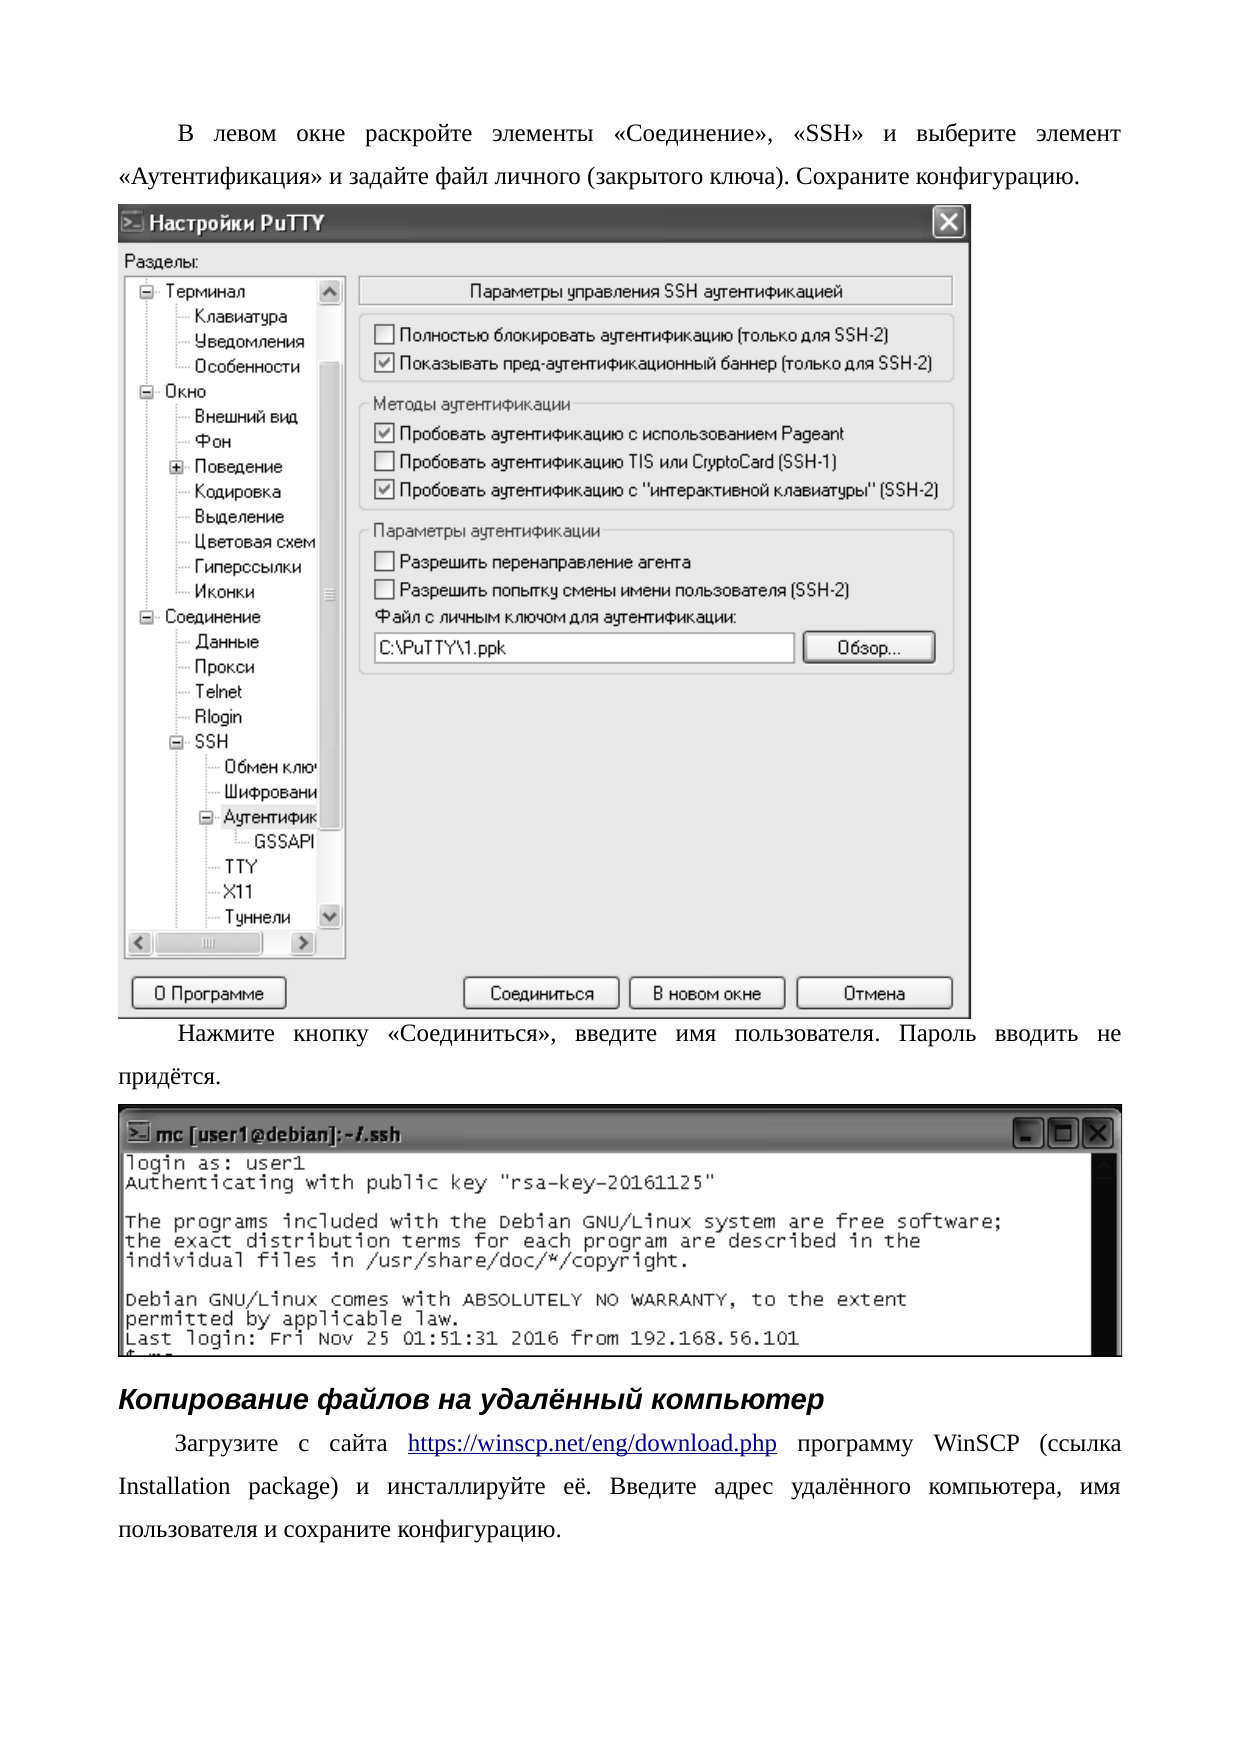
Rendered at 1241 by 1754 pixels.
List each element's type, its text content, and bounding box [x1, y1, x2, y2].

text В левом окне раскройте элементы «Соединение», «SSH» и выберите элемент «Аутентификация» и задайте файл личного (закрытого ключа). Сохраните конфигурацию. [118, 118, 1122, 190]
picture [118, 204, 972, 1019]
text Нажмите кнопку «Соединиться», введите имя пользователя. Пароль вводить не придётся. [118, 1018, 1122, 1090]
text Загрузите с сайта https://winscp.net/eng/download.php программу WinSCP (ссылка Installation package) и инсталлируйте её. Введите адрес удалённого компьютера, имя пользователя и сохраните конфигурацию. [118, 1428, 1122, 1543]
picture [118, 1104, 1123, 1357]
subtitle Копирование файлов на удалённый компьютер [118, 1382, 1122, 1415]
